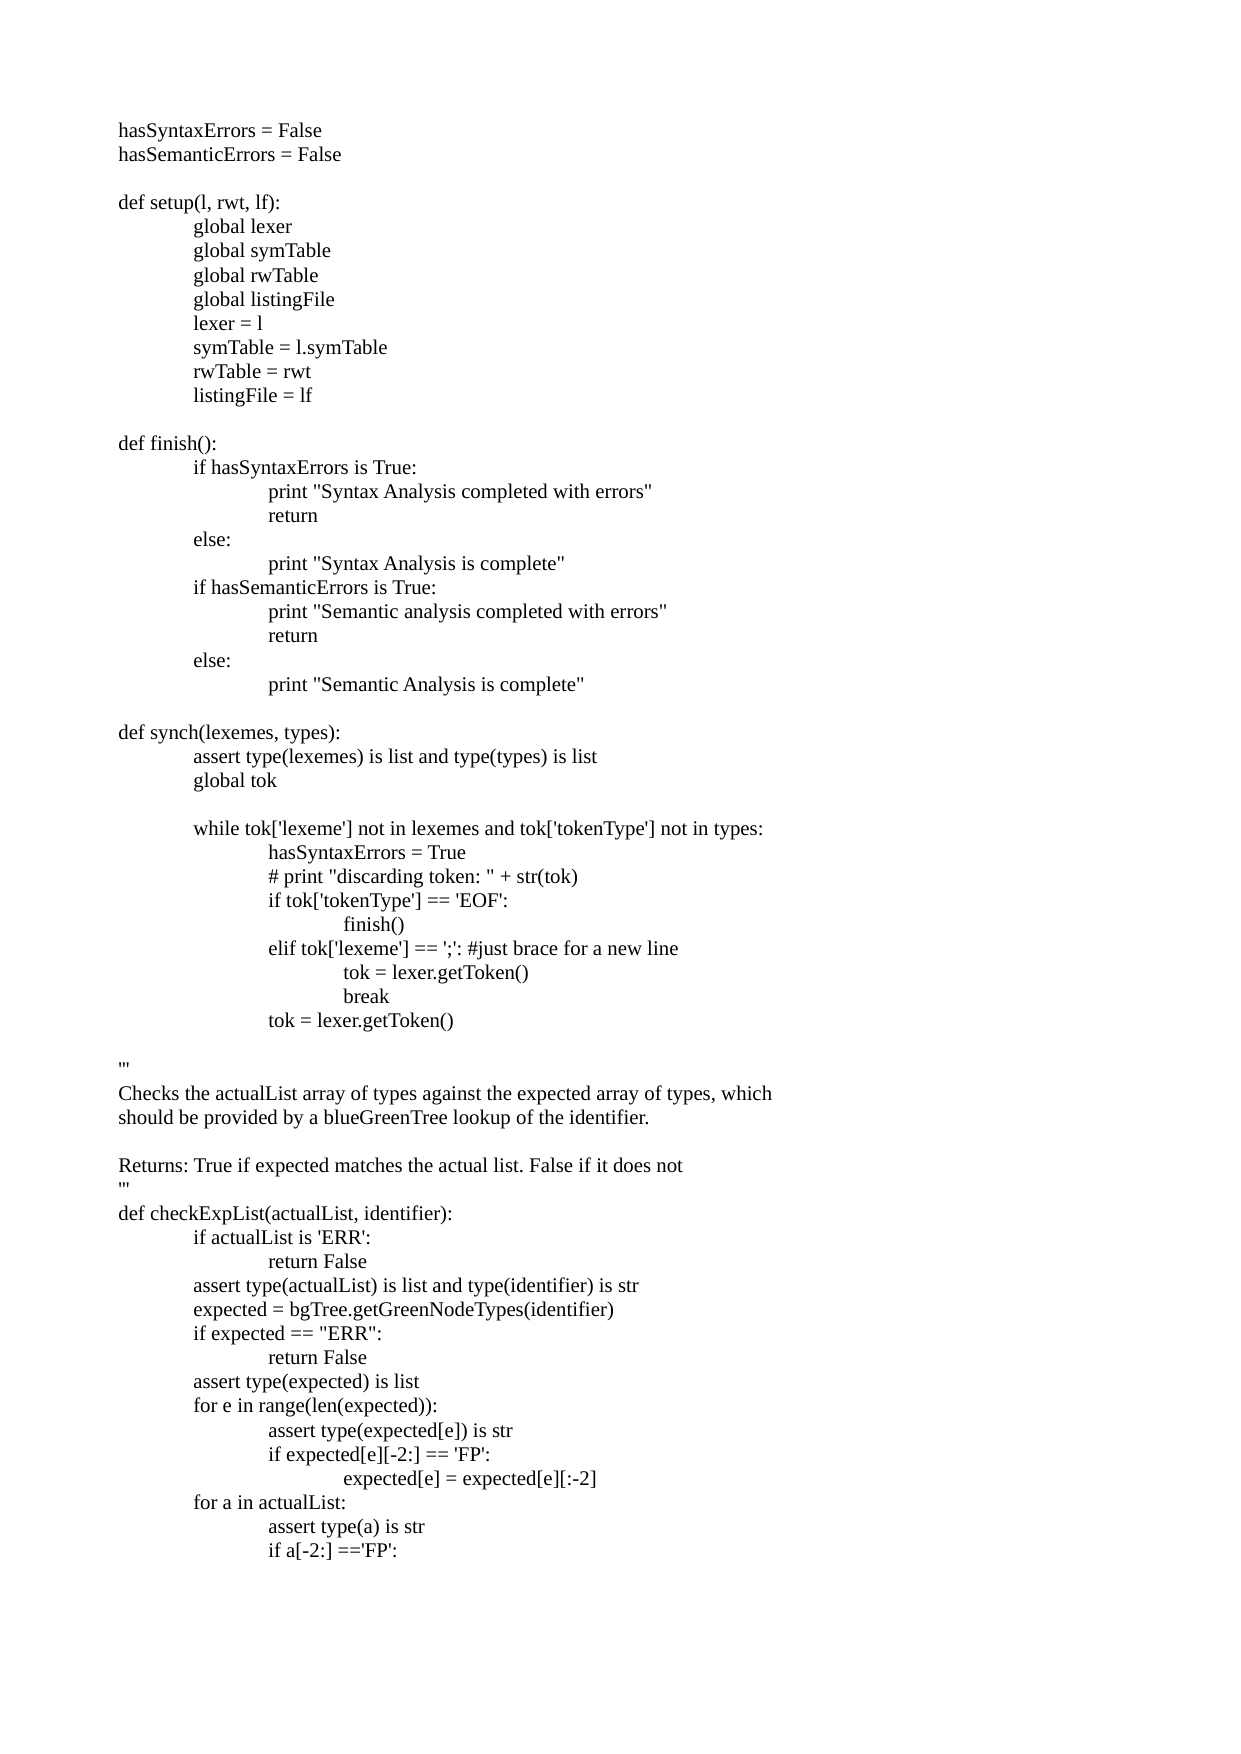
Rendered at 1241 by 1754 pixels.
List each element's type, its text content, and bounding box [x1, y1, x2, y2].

text if expected[e][-2:] == 'FP': [118, 1442, 1122, 1466]
text def finish(): [118, 431, 1122, 455]
text Checks the actualList array of types against the expected array of types, which [118, 1081, 1122, 1105]
text return [118, 503, 1122, 527]
text should be provided by a blueGreenTree lookup of the identifier. [118, 1105, 1122, 1129]
text symTable = l.symTable [118, 335, 1122, 359]
text assert type(expected[e]) is str [118, 1417, 1122, 1442]
text else: [118, 527, 1122, 551]
text assert type(a) is str [118, 1514, 1122, 1538]
text expected = bgTree.getGreenNodeTypes(identifier) [118, 1297, 1122, 1321]
text assert type(lexemes) is list and type(types) is list [118, 744, 1122, 768]
text if actualList is 'ERR': [118, 1225, 1122, 1249]
text listingFile = lf [118, 383, 1122, 407]
text elif tok['lexeme'] == ';': #just brace for a new line [118, 936, 1122, 960]
text finish() [118, 912, 1122, 936]
text def setup(l, rwt, lf): [118, 190, 1122, 214]
text while tok['lexeme'] not in lexemes and tok['tokenType'] not in types: [118, 816, 1122, 840]
text if a[-2:] =='FP': [118, 1538, 1122, 1562]
text if expected == "ERR": [118, 1321, 1122, 1345]
text assert type(actualList) is list and type(identifier) is str [118, 1273, 1122, 1297]
text global rwTable [118, 262, 1122, 287]
text global listingFile [118, 287, 1122, 311]
text if hasSyntaxErrors is True: [118, 455, 1122, 479]
text hasSyntaxErrors = True [118, 840, 1122, 864]
text print "Syntax Analysis completed with errors" [118, 479, 1122, 503]
text global lexer [118, 214, 1122, 238]
text tok = lexer.getToken() [118, 1008, 1122, 1032]
text tok = lexer.getToken() [118, 960, 1122, 984]
text # print "discarding token: " + str(tok) [118, 864, 1122, 888]
text hasSyntaxErrors = False [118, 118, 1122, 142]
text lexer = l [118, 311, 1122, 335]
text print "Semantic analysis completed with errors" [118, 599, 1122, 623]
text return False [118, 1345, 1122, 1369]
text if hasSemanticErrors is True: [118, 575, 1122, 599]
text Returns: True if expected matches the actual list. False if it does not [118, 1153, 1122, 1177]
text print "Syntax Analysis is complete" [118, 551, 1122, 575]
text return False [118, 1249, 1122, 1273]
text rwTable = rwt [118, 359, 1122, 383]
text def checkExpList(actualList, identifier): [118, 1201, 1122, 1225]
text expected[e] = expected[e][:-2] [118, 1466, 1122, 1490]
text for e in range(len(expected)): [118, 1393, 1122, 1417]
text else: [118, 647, 1122, 672]
text global tok [118, 768, 1122, 792]
text return [118, 623, 1122, 647]
text break [118, 984, 1122, 1008]
text ''' [118, 1057, 1122, 1081]
text global symTable [118, 238, 1122, 262]
text def synch(lexemes, types): [118, 720, 1122, 744]
text if tok['tokenType'] == 'EOF': [118, 888, 1122, 912]
text assert type(expected) is list [118, 1369, 1122, 1393]
text print "Semantic Analysis is complete" [118, 672, 1122, 696]
text hasSemanticErrors = False [118, 142, 1122, 166]
text for a in actualList: [118, 1490, 1122, 1514]
text ''' [118, 1177, 1122, 1201]
